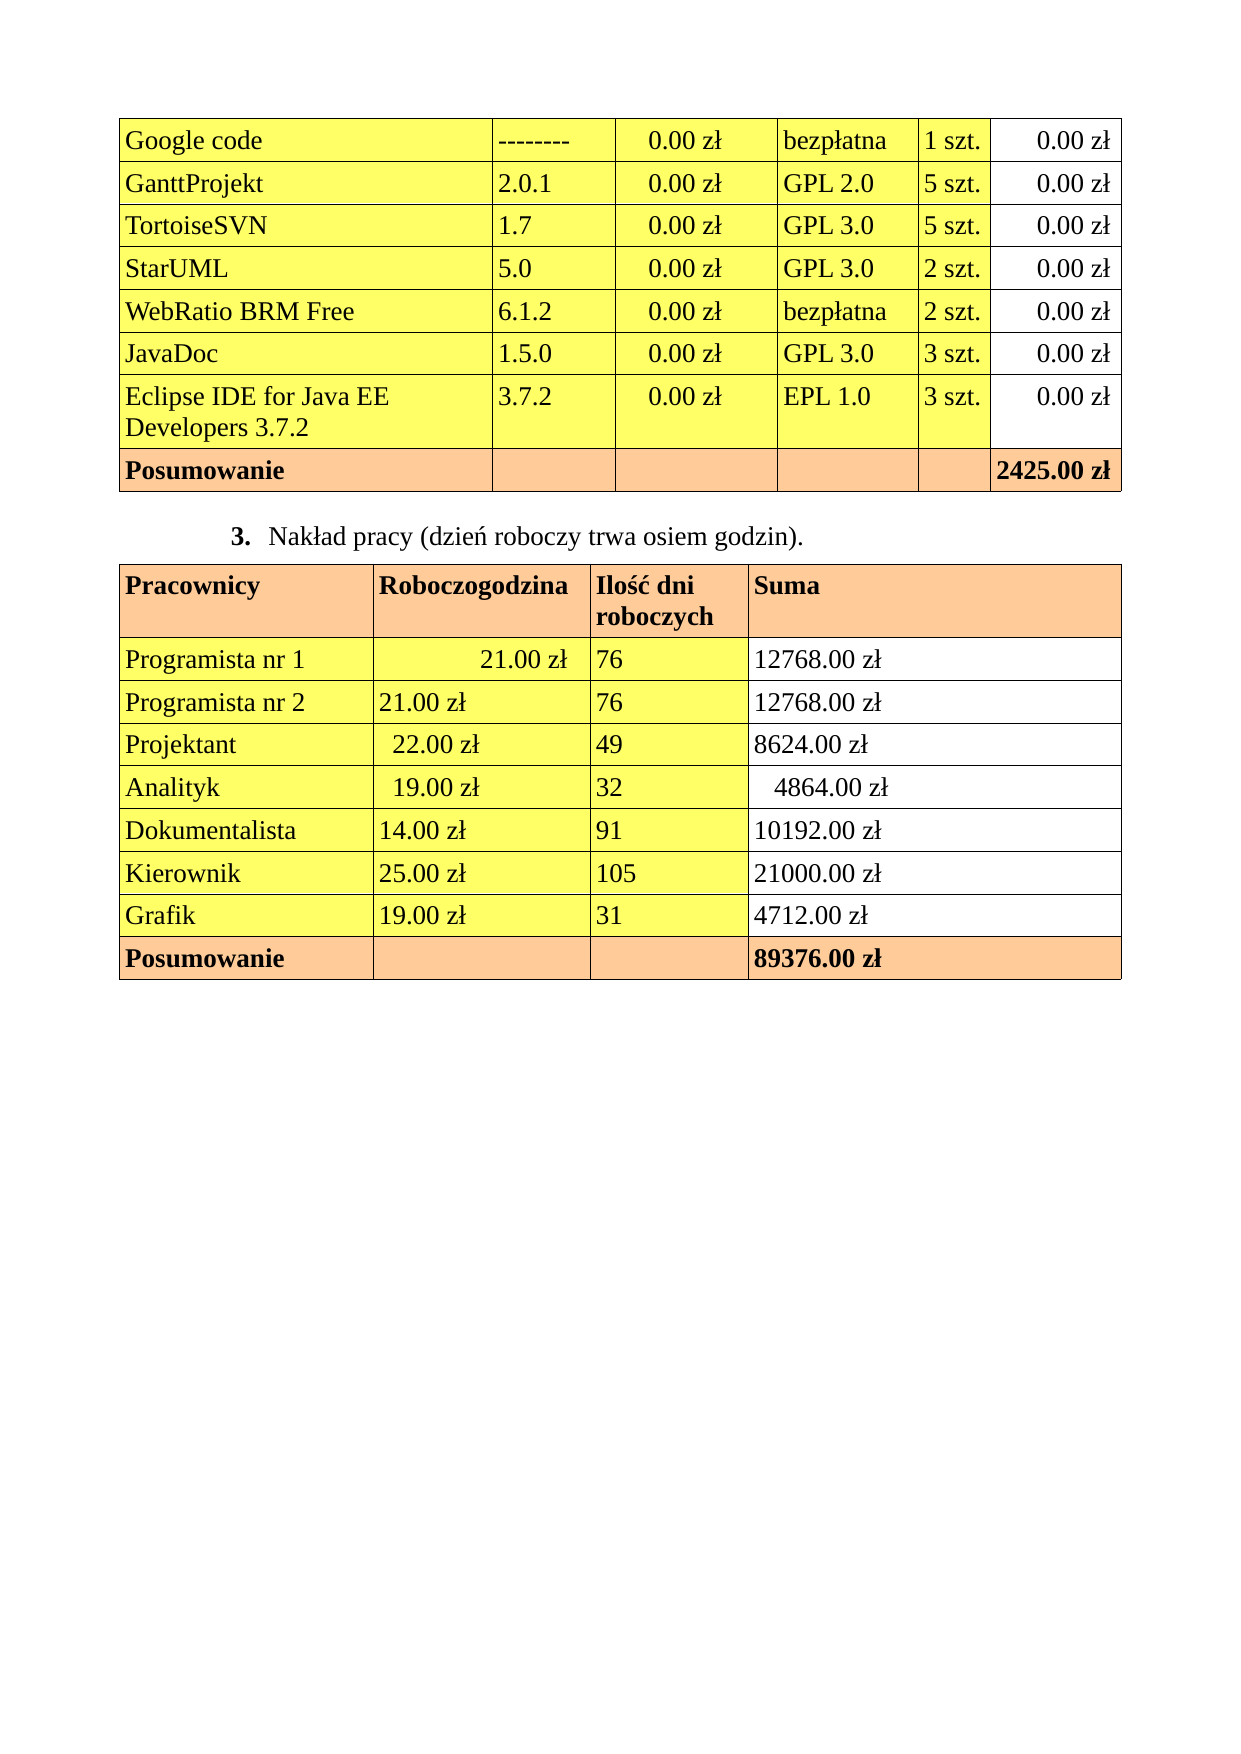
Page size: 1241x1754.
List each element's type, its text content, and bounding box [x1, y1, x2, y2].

table_cell 12768.00 zł [749, 638, 1121, 680]
table_cell 21000.00 zł [749, 852, 1121, 893]
table_cell GPL 3.0 [778, 247, 918, 289]
table_cell 76 [591, 638, 748, 680]
table_cell 1.7 [493, 205, 615, 246]
table_cell Posumowanie [120, 449, 492, 491]
table_cell GPL 3.0 [778, 205, 918, 246]
table_cell Grafik [120, 895, 373, 936]
table_cell 8624.00 zł [749, 724, 1121, 765]
table_cell 5 szt. [919, 205, 990, 246]
table_cell 3 szt. [919, 333, 990, 374]
table_cell 2 szt. [919, 247, 990, 289]
table_cell WebRatio BRM Free [120, 290, 492, 332]
table_cell bezpłatna [778, 119, 918, 161]
table_cell 0.00 zł [991, 247, 1121, 289]
table_cell [919, 449, 990, 491]
table_header Roboczogodzina [374, 565, 590, 637]
table_cell 91 [591, 809, 748, 851]
table_cell 4712.00 zł [749, 895, 1121, 936]
table_header Suma [749, 565, 1121, 637]
table_cell 12768.00 zł [749, 681, 1121, 723]
table_cell Posumowanie [120, 937, 373, 979]
table_cell bezpłatna [778, 290, 918, 332]
table_cell 19.00 zł [374, 766, 590, 808]
table_cell 22.00 zł [374, 724, 590, 765]
table_cell Analityk [120, 766, 373, 808]
table_cell 3 szt. [919, 375, 990, 448]
table_cell 2 szt. [919, 290, 990, 332]
table_cell 3.7.2 [493, 375, 615, 448]
table_cell 19.00 zł [374, 895, 590, 936]
table_header Ilość dni roboczych [591, 565, 748, 637]
table_cell Dokumentalista [120, 809, 373, 851]
table_cell 25.00 zł [374, 852, 590, 893]
table_cell 1 szt. [919, 119, 990, 161]
table_cell 49 [591, 724, 748, 765]
table_cell [591, 937, 748, 979]
table_cell 0.00 zł [616, 290, 777, 332]
table_cell 0.00 zł [616, 205, 777, 246]
table_cell 2.0.1 [493, 162, 615, 203]
table_cell 0.00 zł [616, 333, 777, 374]
table_cell -------- [493, 119, 615, 161]
table_cell 31 [591, 895, 748, 936]
table_cell 0.00 zł [991, 375, 1121, 448]
table_cell StarUML [120, 247, 492, 289]
table_cell 89376.00 zł [749, 937, 1121, 979]
table_cell 5.0 [493, 247, 615, 289]
table_cell 1.5.0 [493, 333, 615, 374]
table_header Pracownicy [120, 565, 373, 637]
table_cell TortoiseSVN [120, 205, 492, 246]
table_cell 0.00 zł [616, 375, 777, 448]
table_cell Programista nr 2 [120, 681, 373, 723]
table_cell 0.00 zł [616, 162, 777, 203]
table_cell Projektant [120, 724, 373, 765]
table_cell [778, 449, 918, 491]
table_cell 0.00 zł [991, 290, 1121, 332]
table_cell 6.1.2 [493, 290, 615, 332]
table_cell 2425.00 zł [991, 449, 1121, 491]
table_cell Kierownik [120, 852, 373, 893]
table_cell [616, 449, 777, 491]
table_cell 0.00 zł [616, 247, 777, 289]
table_cell 0.00 zł [991, 333, 1121, 374]
table_cell Programista nr 1 [120, 638, 373, 680]
table_cell 10192.00 zł [749, 809, 1121, 851]
table_cell 21.00 zł [374, 638, 590, 680]
table_cell 5 szt. [919, 162, 990, 203]
table_cell JavaDoc [120, 333, 492, 374]
table_cell Google code [120, 119, 492, 161]
table_cell 32 [591, 766, 748, 808]
table_cell 14.00 zł [374, 809, 590, 851]
table_cell 0.00 zł [991, 205, 1121, 246]
table_cell EPL 1.0 [778, 375, 918, 448]
table_cell GPL 3.0 [778, 333, 918, 374]
table_cell 0.00 zł [991, 119, 1121, 161]
table_cell [493, 449, 615, 491]
table_cell Eclipse IDE for Java EE Developers 3.7.2 [120, 375, 492, 448]
table_cell 21.00 zł [374, 681, 590, 723]
table_cell GanttProjekt [120, 162, 492, 203]
table_cell GPL 2.0 [778, 162, 918, 203]
table_cell 0.00 zł [991, 162, 1121, 203]
list Nakład pracy (dzień roboczy trwa osiem godzin). [231, 521, 1122, 552]
table_cell 105 [591, 852, 748, 893]
table_cell [374, 937, 590, 979]
table_cell 0.00 zł [616, 119, 777, 161]
table_cell 76 [591, 681, 748, 723]
table_cell 4864.00 zł [749, 766, 1121, 808]
